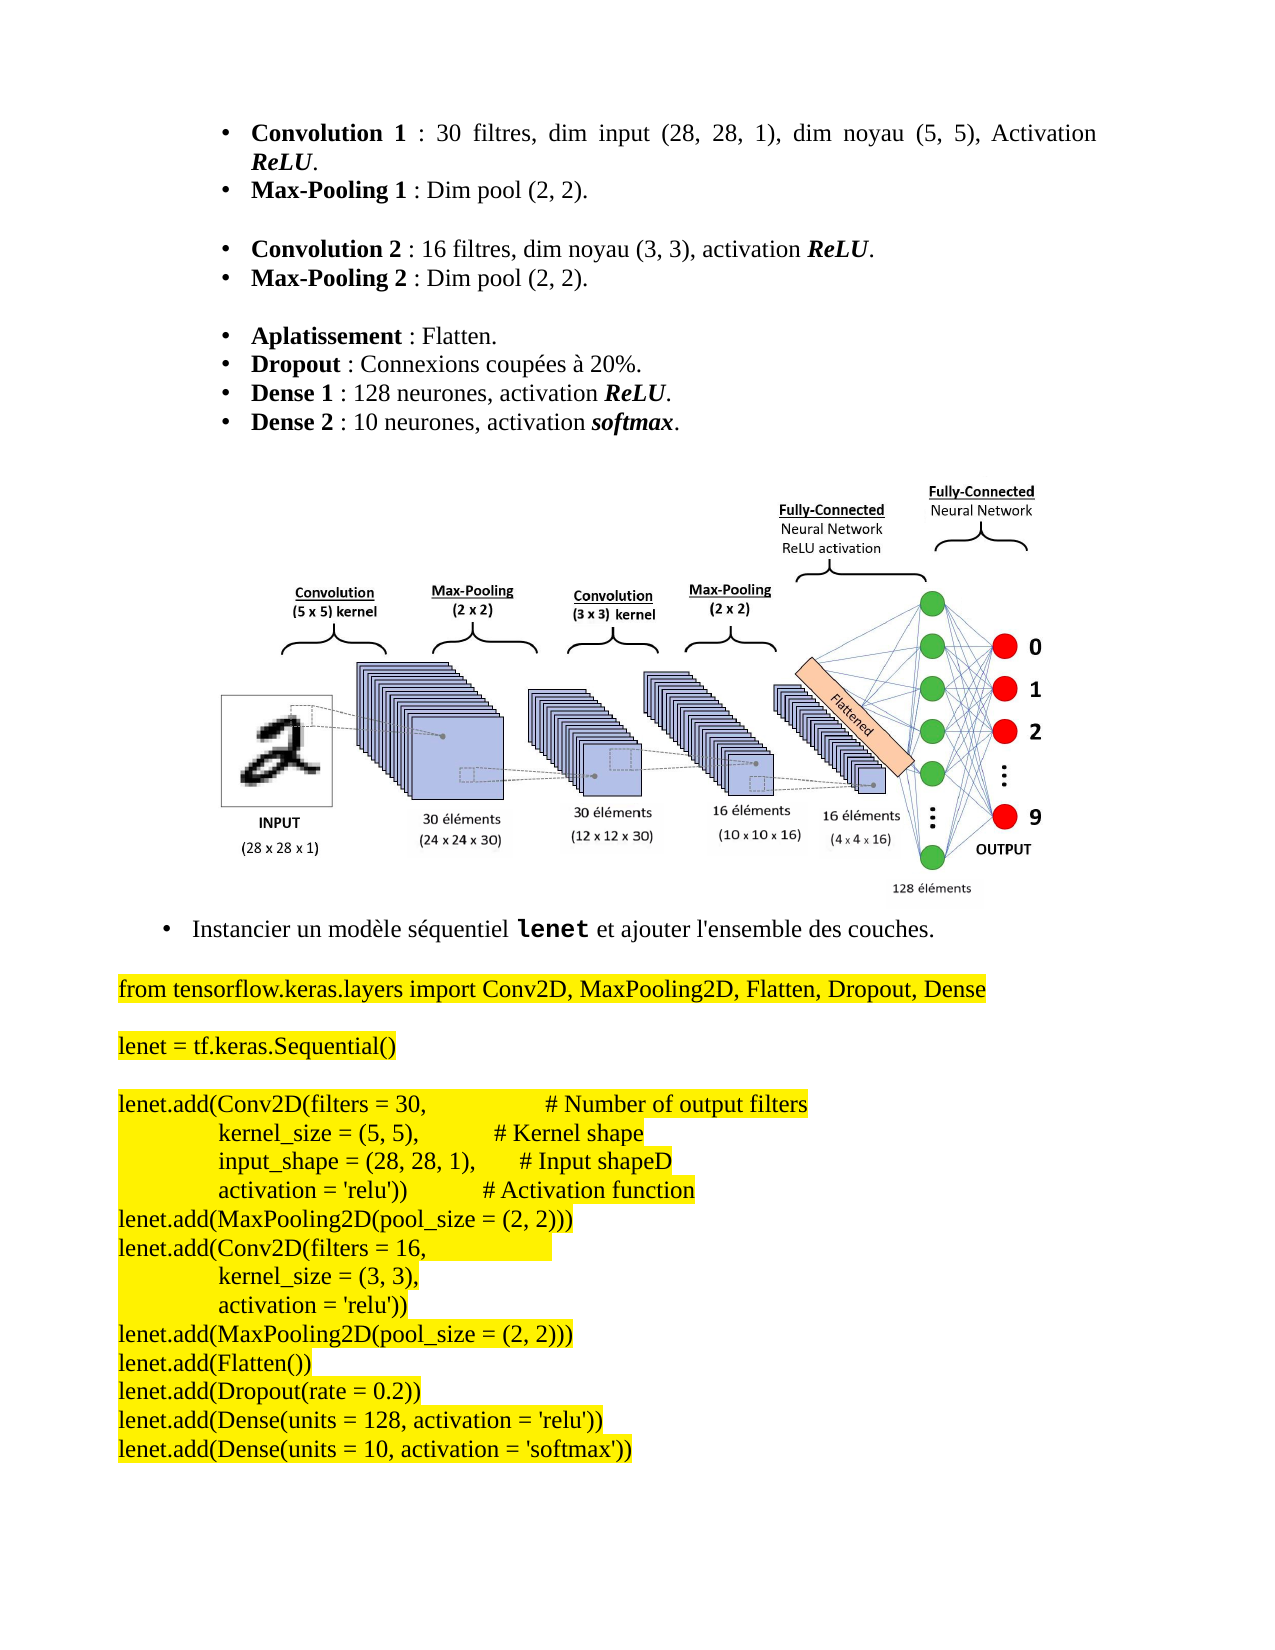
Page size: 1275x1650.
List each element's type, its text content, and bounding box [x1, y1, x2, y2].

text activation = 'relu')) # Activation function [118, 1175, 1157, 1204]
picture [218, 465, 1057, 915]
list Instancier un modèle séquentiel lenet et ajouter l'ensemble des couches. [162, 465, 1157, 945]
text lenet.add(Dense(units = 128, activation = 'relu')) [118, 1405, 1157, 1434]
text kernel_size = (5, 5), # Kernel shape [118, 1118, 1157, 1146]
text lenet = tf.keras.Sequential() [118, 1031, 1157, 1060]
text lenet.add(Dense(units = 10, activation = 'softmax')) [118, 1434, 1157, 1463]
list Convolution 2 : 16 filtres, dim noyau (3, 3), activation ReLU. [221, 234, 1098, 263]
list Aplatissement : Flatten. [221, 321, 1098, 349]
list Max-Pooling 1 : Dim pool (2, 2). [221, 176, 1098, 204]
text activation = 'relu')) [118, 1290, 1157, 1319]
text input_shape = (28, 28, 1), # Input shapeD [118, 1146, 1157, 1175]
list Dropout : Connexions coupées à 20%. [221, 349, 1098, 378]
text lenet.add(Conv2D(filters = 30, # Number of output filters [118, 1089, 1157, 1118]
text from tensorflow.keras.layers import Conv2D, MaxPooling2D, Flatten, Dropout, Dense [118, 974, 1157, 1003]
list Dense 1 : 128 neurones, activation ReLU. [221, 378, 1098, 407]
list Dense 2 : 10 neurones, activation softmax. [221, 407, 1098, 436]
text lenet.add(Dropout(rate = 0.2)) [118, 1376, 1157, 1405]
text kernel_size = (3, 3), [118, 1261, 1157, 1290]
list Max-Pooling 2 : Dim pool (2, 2). [221, 263, 1098, 291]
text lenet.add(Flatten()) [118, 1348, 1157, 1376]
list Convolution 1 : 30 filtres, dim input (28, 28, 1), dim noyau (5, 5), Activation ReLU. [221, 118, 1098, 176]
text lenet.add(MaxPooling2D(pool_size = (2, 2))) [118, 1319, 1157, 1348]
text lenet.add(MaxPooling2D(pool_size = (2, 2))) [118, 1204, 1157, 1233]
text lenet.add(Conv2D(filters = 16, [118, 1233, 1157, 1261]
